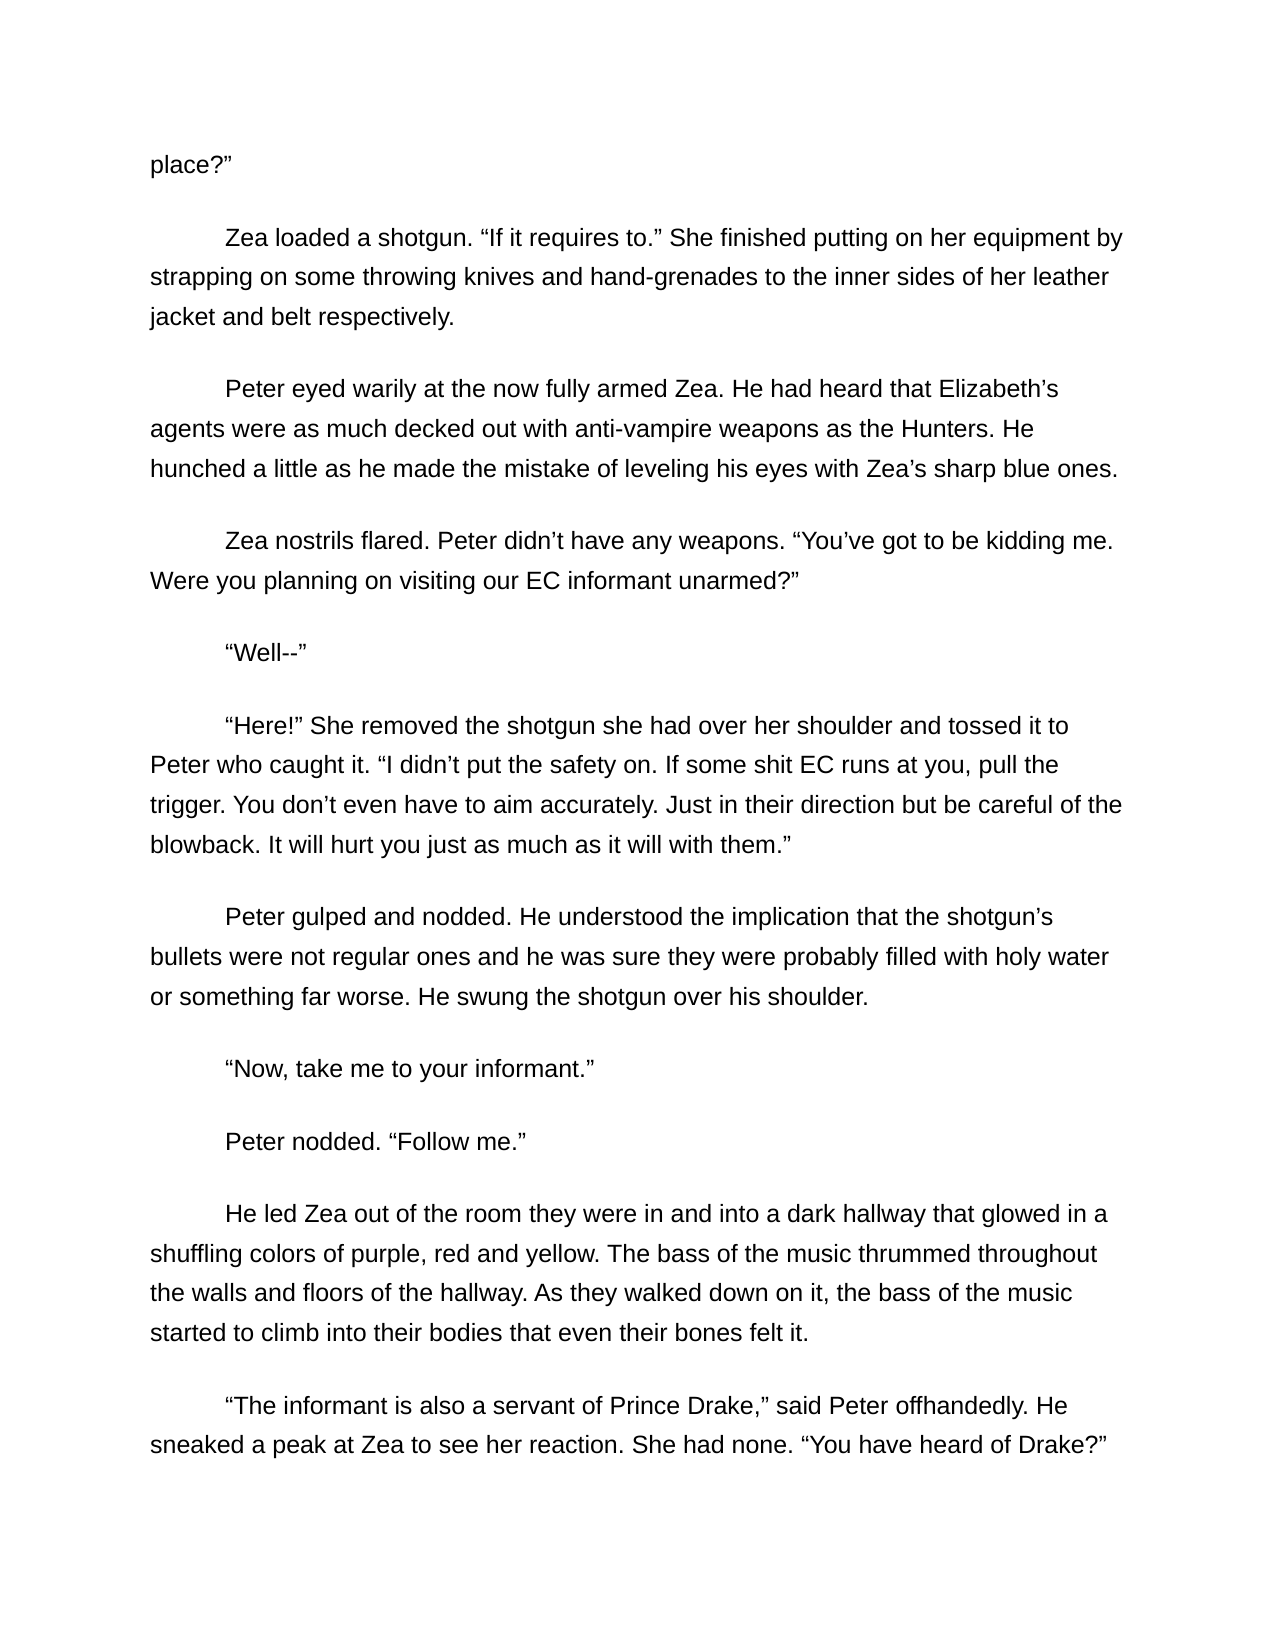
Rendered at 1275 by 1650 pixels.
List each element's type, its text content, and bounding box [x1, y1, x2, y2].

text “The informant is also a servant of Prince Drake,” said Peter offhandedly. He sneaked a peak at Zea to see her reaction. She had none. “You have heard of Drake?” [150, 1391, 1125, 1459]
text Zea nostrils flared. Peter didn’t have any weapons. “You’ve got to be kidding me. Were you planning on visiting our EC informant unarmed?” [150, 526, 1125, 594]
text “Well--” [150, 638, 1125, 667]
text Peter gulped and nodded. He understood the implication that the shotgun’s bullets were not regular ones and he was sure they were probably filled with holy water or something far worse. He swung the shotgun over his shoulder. [150, 902, 1125, 1010]
text Peter nodded. “Follow me.” [150, 1127, 1125, 1155]
text “Here!” She removed the shotgun she had over her shoulder and tossed it to Peter who caught it. “I didn’t put the safety on. If some shit EC runs at you, pull the trigger. You don’t even have to aim accurately. Just in their direction but be careful of the blowback. It will hurt you just as much as it will with them.” [150, 711, 1125, 858]
text He led Zea out of the room they were in and into a dark hallway that glowed in a shuffling colors of purple, red and yellow. The bass of the music thrummed throughout the walls and floors of the hallway. As they walked down on it, the bass of the music started to climb into their bodies that even their bones felt it. [150, 1199, 1125, 1347]
text place?” [150, 150, 1125, 179]
text Peter eyed warily at the now fully armed Zea. He had heard that Elizabeth’s agents were as much decked out with anti-vampire weapons as the Hunters. He hunched a little as he made the mistake of leveling his eyes with Zea’s sharp blue ones. [150, 374, 1125, 482]
text Zea loaded a shotgun. “If it requires to.” She finished putting on her equipment by strapping on some throwing knives and hand-grenades to the inner sides of her leather jacket and belt respectively. [150, 223, 1125, 331]
text “Now, take me to your informant.” [150, 1054, 1125, 1083]
